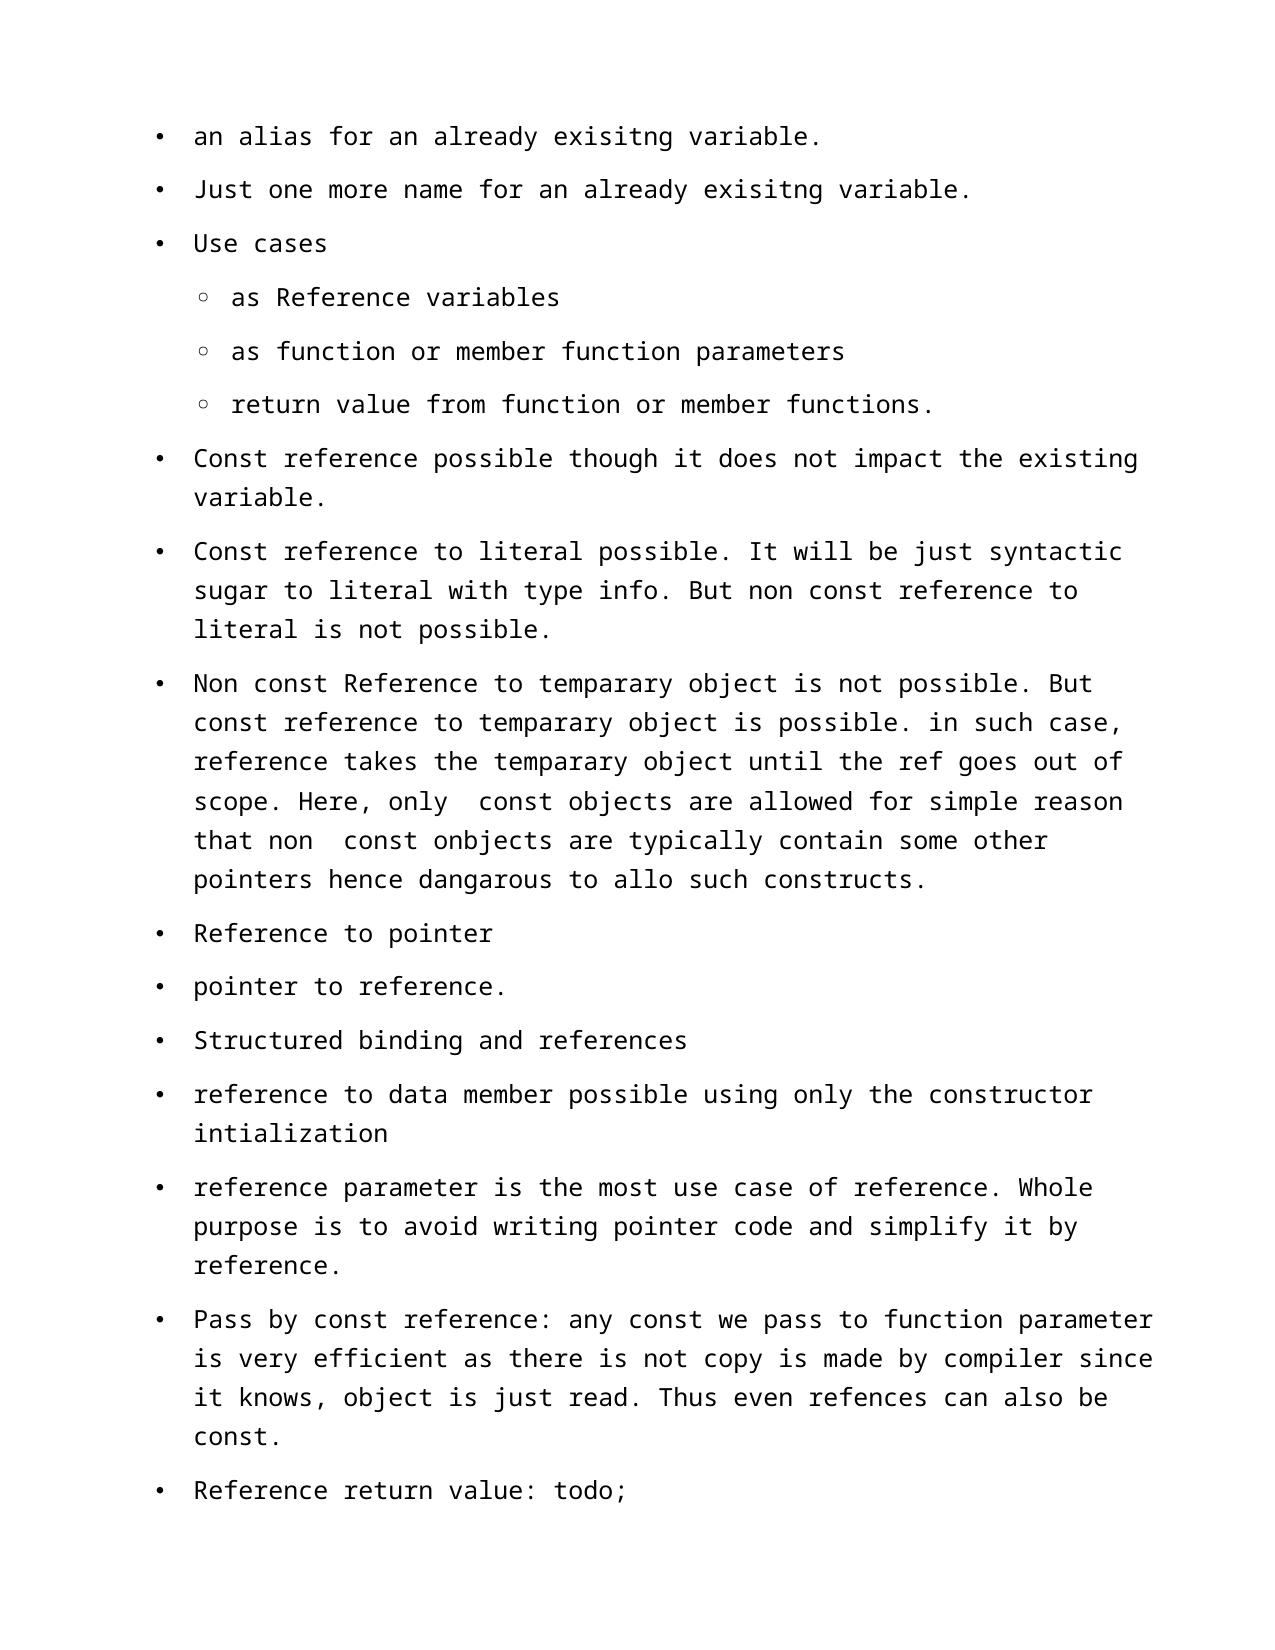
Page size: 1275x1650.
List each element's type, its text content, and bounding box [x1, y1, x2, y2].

list Const reference to literal possible. It will be just syntactic sugar to literal with type info. But non const reference to literal is not possible. [156, 533, 1157, 646]
list return value from function or member functions. [193, 387, 1157, 421]
list reference to data member possible using only the constructor intialization [156, 1076, 1157, 1150]
list Reference return value: todo; [156, 1473, 1157, 1507]
list Const reference possible though it does not impact the existing variable. [156, 441, 1157, 514]
list Reference to pointer [156, 915, 1157, 949]
list Just one more name for an already exisitng variable. [156, 172, 1157, 206]
list as Reference variables [193, 279, 1157, 313]
list Non const Reference to temparary object is not possible. But const reference to temparary object is possible. in such case, reference takes the temparary object until the ref goes out of scope. Here, only const objects are allowed for simple reason that non const onbjects are typically contain some other pointers hence dangarous to allo such constructs. [156, 666, 1157, 896]
list Structured binding and references [156, 1023, 1157, 1057]
list Use cases [156, 226, 1157, 260]
list as function or member function parameters [193, 333, 1157, 367]
list pointer to reference. [156, 969, 1157, 1003]
list Pass by const reference: any const we pass to function parameter is very efficient as there is not copy is made by compiler since it knows, object is just read. Thus even refences can also be const. [156, 1301, 1157, 1453]
list reference parameter is the most use case of reference. Whole purpose is to avoid writing pointer code and simplify it by reference. [156, 1169, 1157, 1282]
list an alias for an already exisitng variable. [156, 118, 1157, 152]
